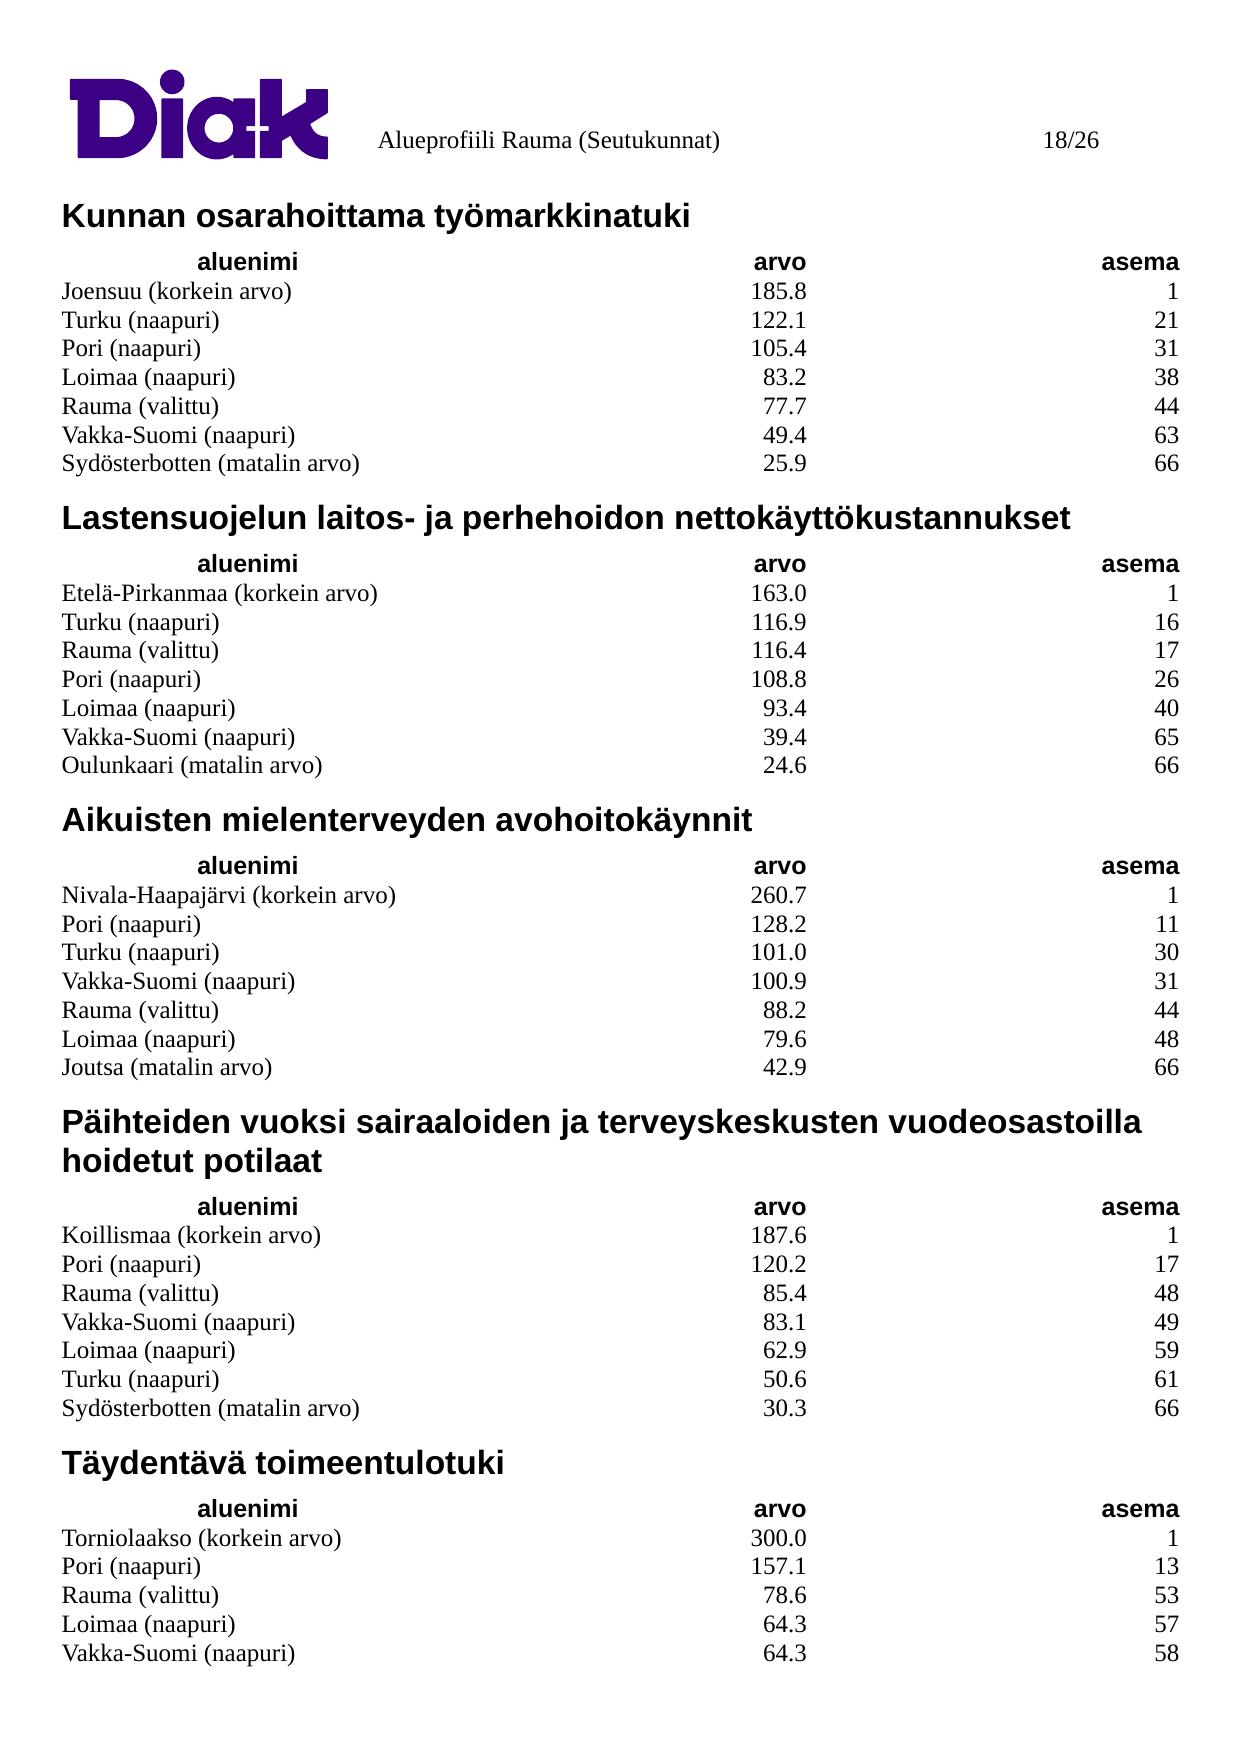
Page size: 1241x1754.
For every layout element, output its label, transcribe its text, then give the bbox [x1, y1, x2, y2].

table_cell 44 [806, 995, 1179, 1024]
table_cell 260.7 [434, 880, 806, 909]
table_cell 49 [806, 1307, 1179, 1336]
table_cell Loimaa (naapuri) [61, 1609, 434, 1638]
table_cell 66 [806, 1053, 1179, 1081]
subtitle Aikuisten mielenterveyden avohoitokäynnit [61, 800, 1179, 839]
table_cell 25.9 [434, 449, 806, 477]
table_cell Pori (naapuri) [61, 909, 434, 937]
table_cell 64.3 [434, 1609, 806, 1638]
table_cell 21 [806, 305, 1179, 333]
table_cell Loimaa (naapuri) [61, 1336, 434, 1364]
table_cell 105.4 [434, 334, 806, 362]
table_cell 48 [806, 1278, 1179, 1307]
table_cell Rauma (valittu) [61, 1278, 434, 1307]
table_cell 63 [806, 420, 1179, 448]
table_cell Koillismaa (korkein arvo) [61, 1221, 434, 1249]
table_header arvo [434, 247, 806, 276]
table_cell 1 [806, 578, 1179, 607]
table_cell 17 [806, 1249, 1179, 1278]
table_cell Oulunkaari (matalin arvo) [61, 751, 434, 779]
table_cell 163.0 [434, 578, 806, 607]
table_cell Rauma (valittu) [61, 391, 434, 420]
table_cell Loimaa (naapuri) [61, 362, 434, 391]
table_cell 31 [806, 334, 1179, 362]
table_header asema [806, 549, 1179, 578]
table_cell 24.6 [434, 751, 806, 779]
table_cell 101.0 [434, 938, 806, 966]
table_cell 88.2 [434, 995, 806, 1024]
table_cell 1 [806, 1221, 1179, 1249]
table_cell 77.7 [434, 391, 806, 420]
table_cell Pori (naapuri) [61, 664, 434, 693]
table_cell Rauma (valittu) [61, 995, 434, 1024]
subtitle Täydentävä toimeentulotuki [61, 1443, 1179, 1481]
table_cell 40 [806, 693, 1179, 722]
table_cell 16 [806, 607, 1179, 636]
table_cell Etelä-Pirkanmaa (korkein arvo) [61, 578, 434, 607]
table_cell 116.9 [434, 607, 806, 636]
table_cell 65 [806, 722, 1179, 751]
table_header asema [806, 247, 1179, 276]
table_cell 49.4 [434, 420, 806, 448]
table_cell 1 [806, 1523, 1179, 1551]
table_cell Vakka-Suomi (naapuri) [61, 420, 434, 448]
table_cell Rauma (valittu) [61, 636, 434, 664]
table_cell 1 [806, 276, 1179, 305]
table_cell Pori (naapuri) [61, 334, 434, 362]
table_cell Turku (naapuri) [61, 1364, 434, 1393]
subtitle Päihteiden vuoksi sairaaloiden ja terveyskeskusten vuodeosastoilla hoidetut potilaat [61, 1102, 1179, 1179]
table_cell Sydösterbotten (matalin arvo) [61, 1393, 434, 1422]
table_cell Vakka-Suomi (naapuri) [61, 966, 434, 995]
table_cell 64.3 [434, 1638, 806, 1666]
table_cell Pori (naapuri) [61, 1551, 434, 1580]
table_cell 42.9 [434, 1053, 806, 1081]
table_header arvo [434, 1192, 806, 1221]
table_cell 66 [806, 751, 1179, 779]
table_cell 128.2 [434, 909, 806, 937]
table_cell Pori (naapuri) [61, 1249, 434, 1278]
table_cell 120.2 [434, 1249, 806, 1278]
table_cell 93.4 [434, 693, 806, 722]
table_cell Torniolaakso (korkein arvo) [61, 1523, 434, 1551]
table_cell 11 [806, 909, 1179, 937]
table_cell 59 [806, 1336, 1179, 1364]
table_header aluenimi [61, 1192, 434, 1221]
table_cell Turku (naapuri) [61, 607, 434, 636]
table_cell Joensuu (korkein arvo) [61, 276, 434, 305]
table_cell 13 [806, 1551, 1179, 1580]
table_cell Rauma (valittu) [61, 1580, 434, 1609]
table_header aluenimi [61, 247, 434, 276]
table_header aluenimi [61, 1494, 434, 1523]
table_cell 17 [806, 636, 1179, 664]
table_cell Turku (naapuri) [61, 938, 434, 966]
table_cell 83.1 [434, 1307, 806, 1336]
table_cell 48 [806, 1024, 1179, 1052]
table_cell 79.6 [434, 1024, 806, 1052]
table_header aluenimi [61, 851, 434, 880]
table_cell Loimaa (naapuri) [61, 1024, 434, 1052]
table_header asema [806, 1192, 1179, 1221]
table_cell 66 [806, 449, 1179, 477]
subtitle Lastensuojelun laitos- ja perhehoidon nettokäyttökustannukset [61, 498, 1179, 537]
table_cell 78.6 [434, 1580, 806, 1609]
table_cell Nivala-Haapajärvi (korkein arvo) [61, 880, 434, 909]
table_cell 38 [806, 362, 1179, 391]
table_cell 62.9 [434, 1336, 806, 1364]
table_cell 31 [806, 966, 1179, 995]
table_header asema [806, 1494, 1179, 1523]
table_cell 39.4 [434, 722, 806, 751]
table_cell 57 [806, 1609, 1179, 1638]
table_cell 58 [806, 1638, 1179, 1666]
table_header asema [806, 851, 1179, 880]
table_cell 108.8 [434, 664, 806, 693]
table_cell 85.4 [434, 1278, 806, 1307]
table_cell 50.6 [434, 1364, 806, 1393]
table_cell 44 [806, 391, 1179, 420]
table_cell 187.6 [434, 1221, 806, 1249]
table_cell 1 [806, 880, 1179, 909]
subtitle Kunnan osarahoittama työmarkkinatuki [61, 196, 1179, 235]
table_cell 100.9 [434, 966, 806, 995]
table_cell 83.2 [434, 362, 806, 391]
table_cell Loimaa (naapuri) [61, 693, 434, 722]
table_cell Vakka-Suomi (naapuri) [61, 1638, 434, 1666]
table_cell 300.0 [434, 1523, 806, 1551]
table_cell 157.1 [434, 1551, 806, 1580]
table_header arvo [434, 1494, 806, 1523]
table_cell 66 [806, 1393, 1179, 1422]
table_cell 26 [806, 664, 1179, 693]
table_cell 53 [806, 1580, 1179, 1609]
table_cell 30 [806, 938, 1179, 966]
table_cell Turku (naapuri) [61, 305, 434, 333]
table_cell Vakka-Suomi (naapuri) [61, 1307, 434, 1336]
table_cell 116.4 [434, 636, 806, 664]
table_cell Sydösterbotten (matalin arvo) [61, 449, 434, 477]
table_cell 30.3 [434, 1393, 806, 1422]
table_header arvo [434, 851, 806, 880]
table_cell Joutsa (matalin arvo) [61, 1053, 434, 1081]
table_cell 61 [806, 1364, 1179, 1393]
table_cell 185.8 [434, 276, 806, 305]
table_cell Vakka-Suomi (naapuri) [61, 722, 434, 751]
table_header arvo [434, 549, 806, 578]
table_header aluenimi [61, 549, 434, 578]
table_cell 122.1 [434, 305, 806, 333]
